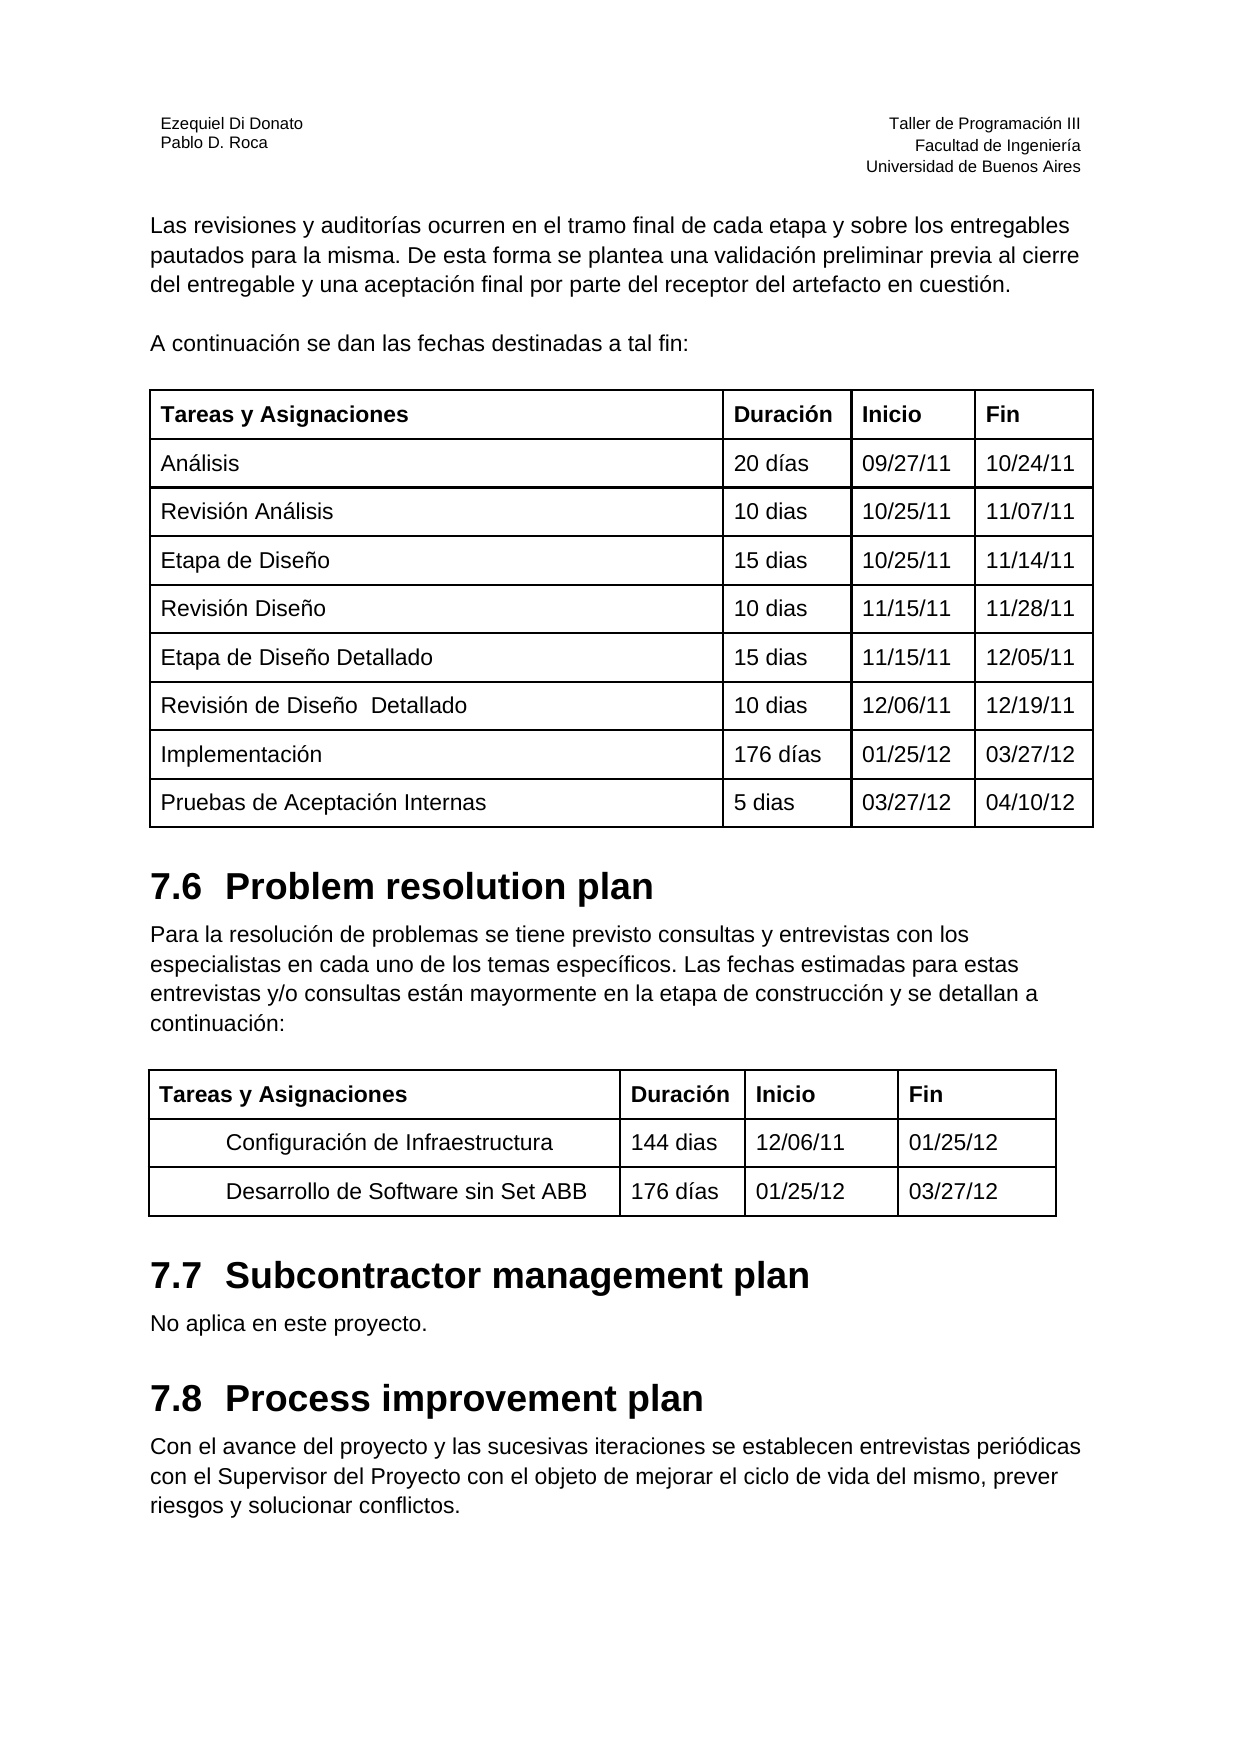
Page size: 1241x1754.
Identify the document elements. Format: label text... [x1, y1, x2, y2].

table_cell 176 días [724, 731, 850, 778]
table_cell 5 dias [724, 780, 850, 826]
table_cell 176 días [621, 1168, 744, 1215]
subtitle No aplica en este proyecto. [150, 1311, 1090, 1336]
table_cell 11/15/11 [853, 634, 974, 681]
table_cell Pruebas de Aceptación Internas [151, 780, 722, 826]
table_cell 01/25/12 [899, 1120, 1055, 1166]
table_cell Revisión de Diseño Detallado [151, 683, 722, 729]
table_cell Etapa de Diseño [151, 537, 722, 583]
table_cell 12/06/11 [746, 1120, 897, 1166]
text Con el avance del proyecto y las sucesivas iteraciones se establecen entrevistas periódicas con el Supervisor del Proyecto con el objeto de mejorar el ciclo de vida del mismo, prever riesgos y solucionar conflictos. [150, 1434, 1090, 1518]
table_header Tareas y Asignaciones [151, 391, 722, 438]
table_cell 10/24/11 [976, 440, 1092, 486]
table_header Inicio [853, 391, 974, 438]
table_cell 10/25/11 [853, 537, 974, 583]
table_cell Desarrollo de Software sin Set ABB [150, 1168, 619, 1215]
table_cell 144 dias [621, 1120, 744, 1166]
table_cell 10 dias [724, 586, 850, 632]
table_cell Configuración de Infraestructura [150, 1120, 619, 1166]
table_header Inicio [746, 1071, 897, 1118]
table_cell Revisión Análisis [151, 489, 722, 535]
table_cell 15 dias [724, 634, 850, 681]
table_cell Análisis [151, 440, 722, 486]
table_cell 01/25/12 [746, 1168, 897, 1215]
text Para la resolución de problemas se tiene previsto consultas y entrevistas con los especialistas en cada uno de los temas específicos. Las fechas estimadas para estas entrevistas y/o consultas están mayormente en la etapa de construcción y se detallan a continuación: [150, 922, 1090, 1036]
table_cell 10 dias [724, 683, 850, 729]
table_cell 10 dias [724, 489, 850, 535]
table_cell 09/27/11 [853, 440, 974, 486]
table_cell 03/27/12 [853, 780, 974, 826]
table_cell Revisión Diseño [151, 586, 722, 632]
table_header Fin [899, 1071, 1055, 1118]
table_cell 03/27/12 [976, 731, 1092, 778]
text Las revisiones y auditorías ocurren en el tramo final de cada etapa y sobre los entregables pautados para la misma. De esta forma se plantea una validación preliminar previa al cierre del entregable y una aceptación final por parte del receptor del artefacto en cuestión. [150, 213, 1090, 297]
table_cell 12/05/11 [976, 634, 1092, 681]
table_cell 20 días [724, 440, 850, 486]
table_header Tareas y Asignaciones [150, 1071, 619, 1118]
table_cell 11/15/11 [853, 586, 974, 632]
subtitle 7.7 Subcontractor management plan [150, 1254, 1090, 1296]
table_cell 11/14/11 [976, 537, 1092, 583]
table_cell 15 dias [724, 537, 850, 583]
text A continuación se dan las fechas destinadas a tal fin: [150, 331, 1090, 356]
table_cell 03/27/12 [899, 1168, 1055, 1215]
table_cell Implementación [151, 731, 722, 778]
subtitle 7.8 Process improvement plan [150, 1378, 1090, 1419]
table_cell 10/25/11 [853, 489, 974, 535]
table_cell 12/19/11 [976, 683, 1092, 729]
table_cell 11/07/11 [976, 489, 1092, 535]
table_cell 04/10/12 [976, 780, 1092, 826]
subtitle 7.6 Problem resolution plan [150, 866, 1090, 908]
table_cell 01/25/12 [853, 731, 974, 778]
table_header Duración [724, 391, 850, 438]
table_cell Etapa de Diseño Detallado [151, 634, 722, 681]
table_cell 11/28/11 [976, 586, 1092, 632]
table_header Duración [621, 1071, 744, 1118]
table_header Fin [976, 391, 1092, 438]
table_cell 12/06/11 [853, 683, 974, 729]
